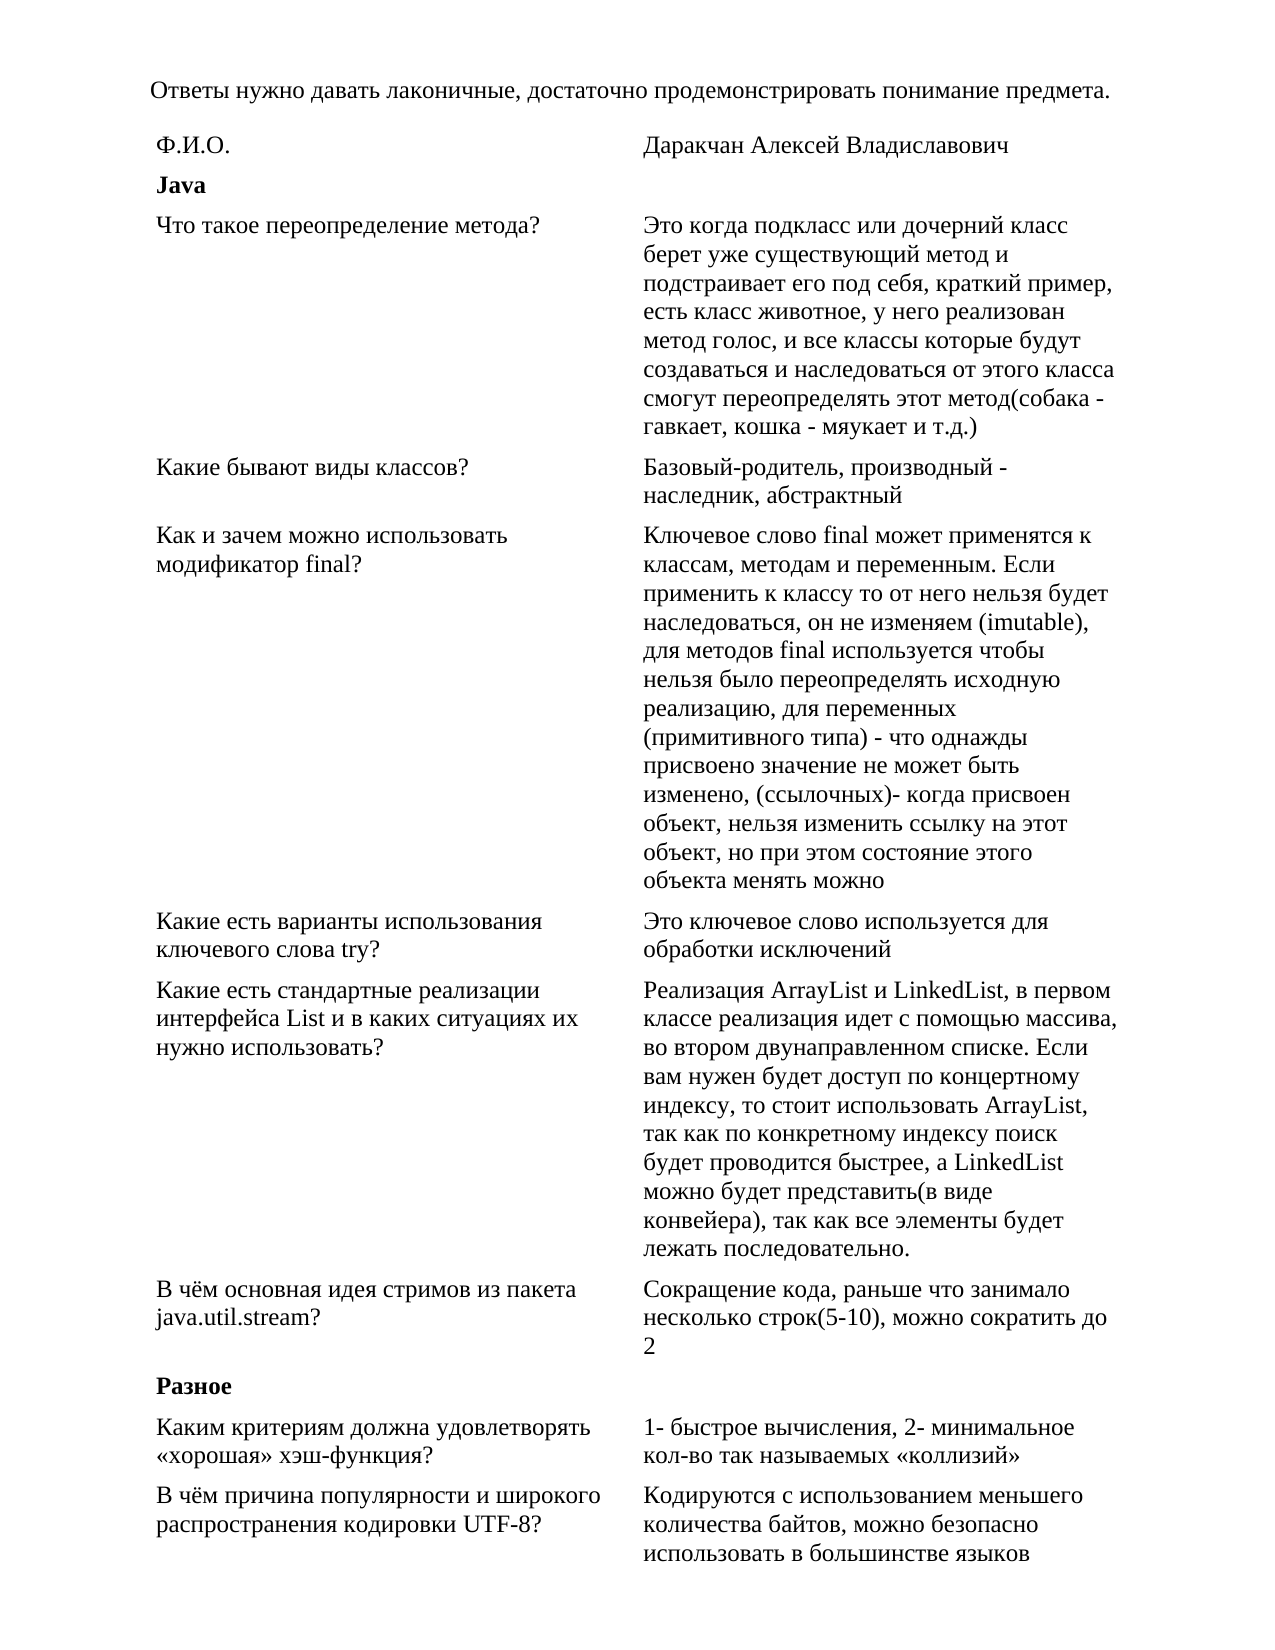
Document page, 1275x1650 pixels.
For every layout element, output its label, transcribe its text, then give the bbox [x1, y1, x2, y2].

table_cell Какие есть стандартные реализации интерфейса List и в каких ситуациях их нужно использовать? [150, 969, 637, 1268]
table_header Даракчан Алексей Владиславович [638, 124, 1125, 164]
table_cell Сокращение кода, раньше что занимало несколько строк(5-10), можно сократить до 2 [638, 1268, 1125, 1366]
table_cell 1- быстрое вычисления, 2- минимальное кол-во так называемых «коллизий» [638, 1406, 1125, 1475]
table_cell Каким критериям должна удовлетворять «хорошая» хэш-функция? [150, 1406, 637, 1475]
table_header Ф.И.О. [150, 124, 637, 164]
table_cell Разное [150, 1366, 637, 1406]
table_cell Java [150, 164, 637, 204]
table_cell Это ключевое слово используется для обработки исключений [638, 900, 1125, 969]
table_cell Это когда подкласс или дочерний класс берет уже существующий метод и подстраивает его под себя, краткий пример, есть класс животное, у него реализован метод голос, и все классы которые будут создаваться и наследоваться от этого класса смогут переопределять этот метод(собака - гавкает, кошка - мяукает и т.д.) [638, 205, 1125, 446]
table_cell Кодируются с использованием меньшего количества байтов, можно безопасно использовать в большинстве языков [638, 1475, 1125, 1573]
table_cell В чём основная идея стримов из пакета java.util.stream? [150, 1268, 637, 1366]
text Ответы нужно давать лаконичные, достаточно продемонстрировать понимание предмета. [150, 75, 1125, 104]
table_cell Какие бывают виды классов? [150, 446, 637, 515]
table_cell Какие есть варианты использования ключевого слова try? [150, 900, 637, 969]
table_cell Что такое переопределение метода? [150, 205, 637, 446]
table_cell Как и зачем можно использовать модификатор final? [150, 515, 637, 900]
table_cell Реализация ArrayList и LinkedList, в первом классе реализация идет с помощью массива, во втором двунаправленном списке. Если вам нужен будет доступ по концертному индексу, то стоит использовать ArrayList, так как по конкретному индексу поиск будет проводится быстрее, а LinkedList можно будет представить(в виде конвейера), так как все элементы будет лежать последовательно. [638, 969, 1125, 1268]
table_cell В чём причина популярности и широкого распространения кодировки UTF-8? [150, 1475, 637, 1573]
table_cell Базовый-родитель, производный - наследник, абстрактный [638, 446, 1125, 515]
table_cell Ключевое слово final может применятся к классам, методам и переменным. Если применить к классу то от него нельзя будет наследоваться, он не изменяем (imutable), для методов final используется чтобы нельзя было переопределять исходную реализацию, для переменных (примитивного типа) - что однажды присвоено значение не может быть изменено, (ссылочных)- когда присвоен объект, нельзя изменить ссылку на этот объект, но при этом состояние этого объекта менять можно [638, 515, 1125, 900]
